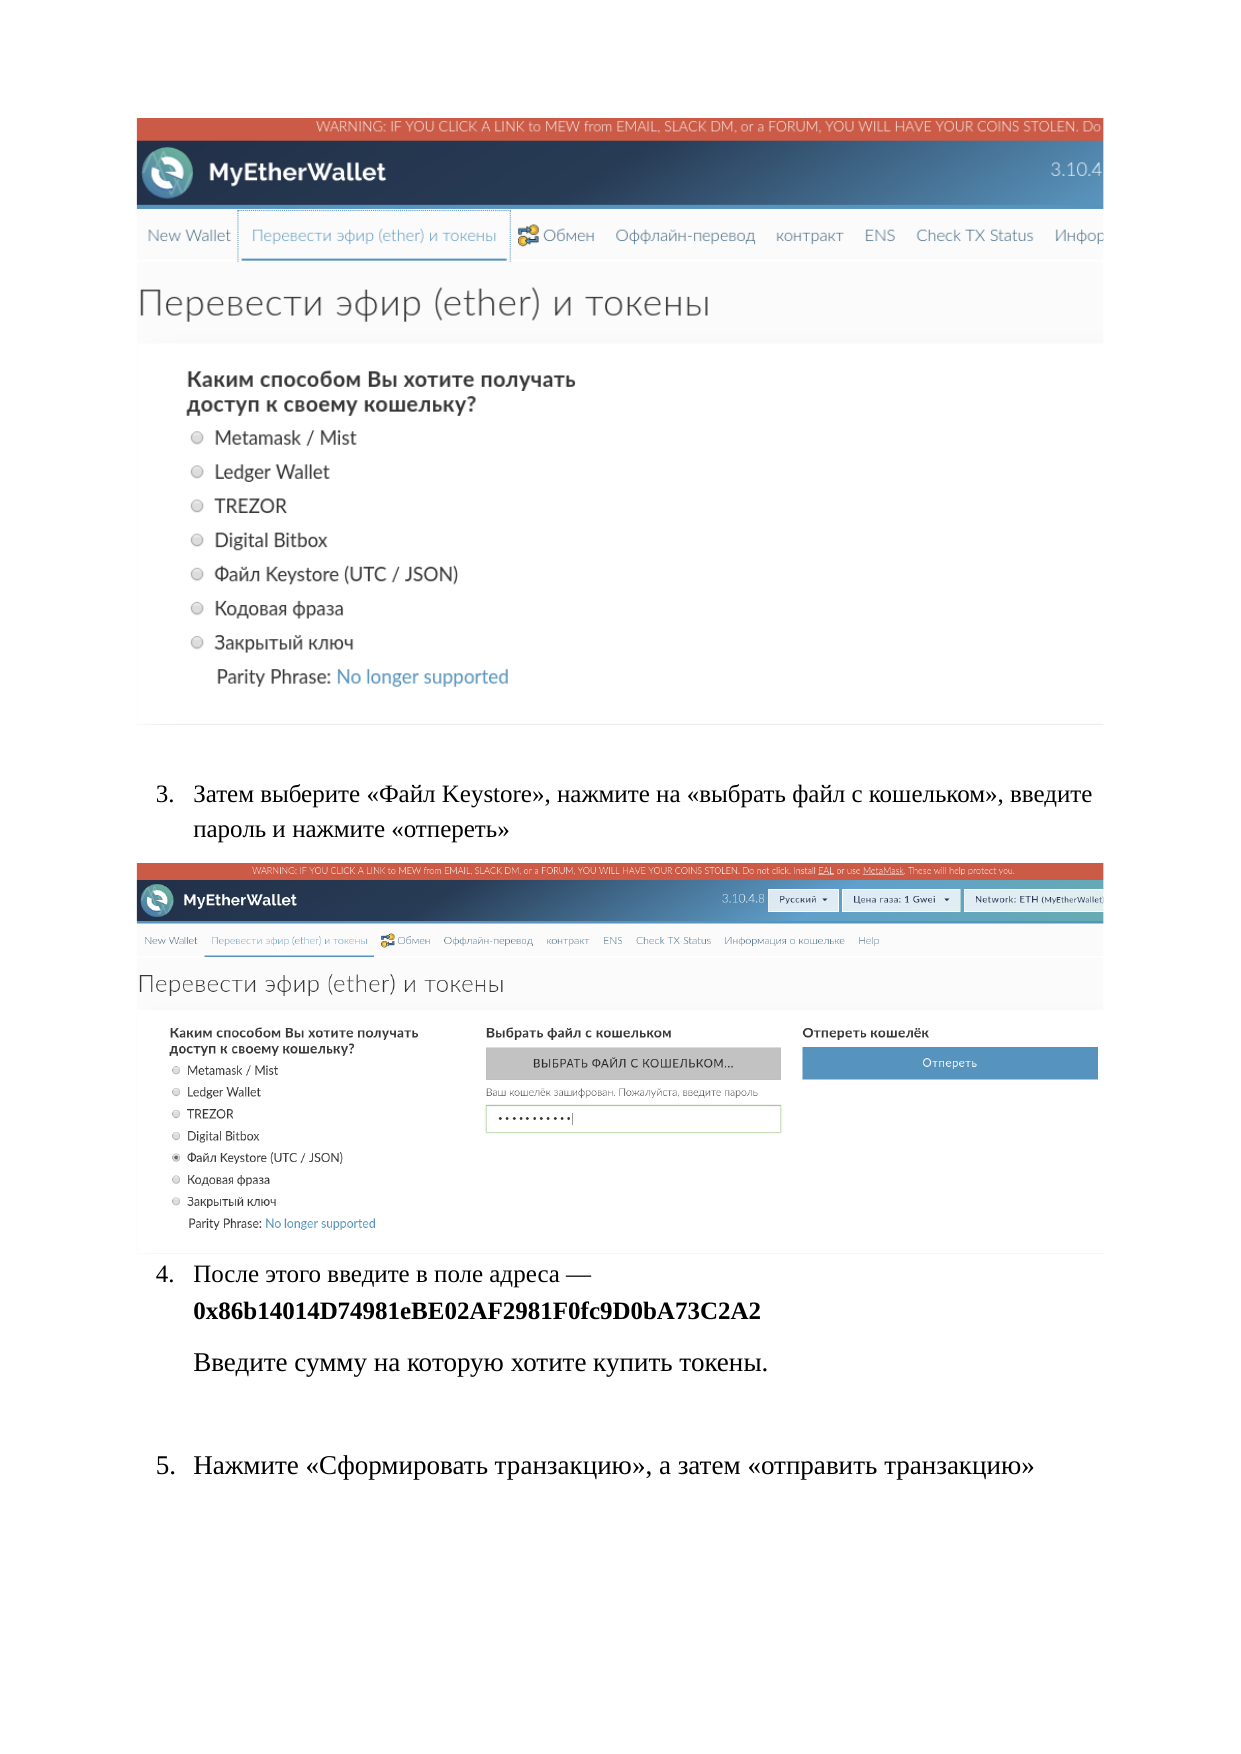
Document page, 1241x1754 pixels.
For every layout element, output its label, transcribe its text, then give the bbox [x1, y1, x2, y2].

picture [136, 118, 1104, 725]
list Введите сумму на которую хотите купить токены. [156, 1346, 1122, 1377]
list После этого введите в поле адреса — 0x86b14014D74981eBE02AF2981F0fc9D0bA73C2A2 [156, 994, 1122, 1325]
list Затем выберите «Файл Keystore», нажмите на «выбрать файл с кошельком», введите пароль и нажмите «отпереть» [156, 779, 1122, 843]
list Нажмите «Сформировать транзакцию», а затем «отправить транзакцию» [156, 1449, 1122, 1481]
picture [136, 863, 1104, 1254]
